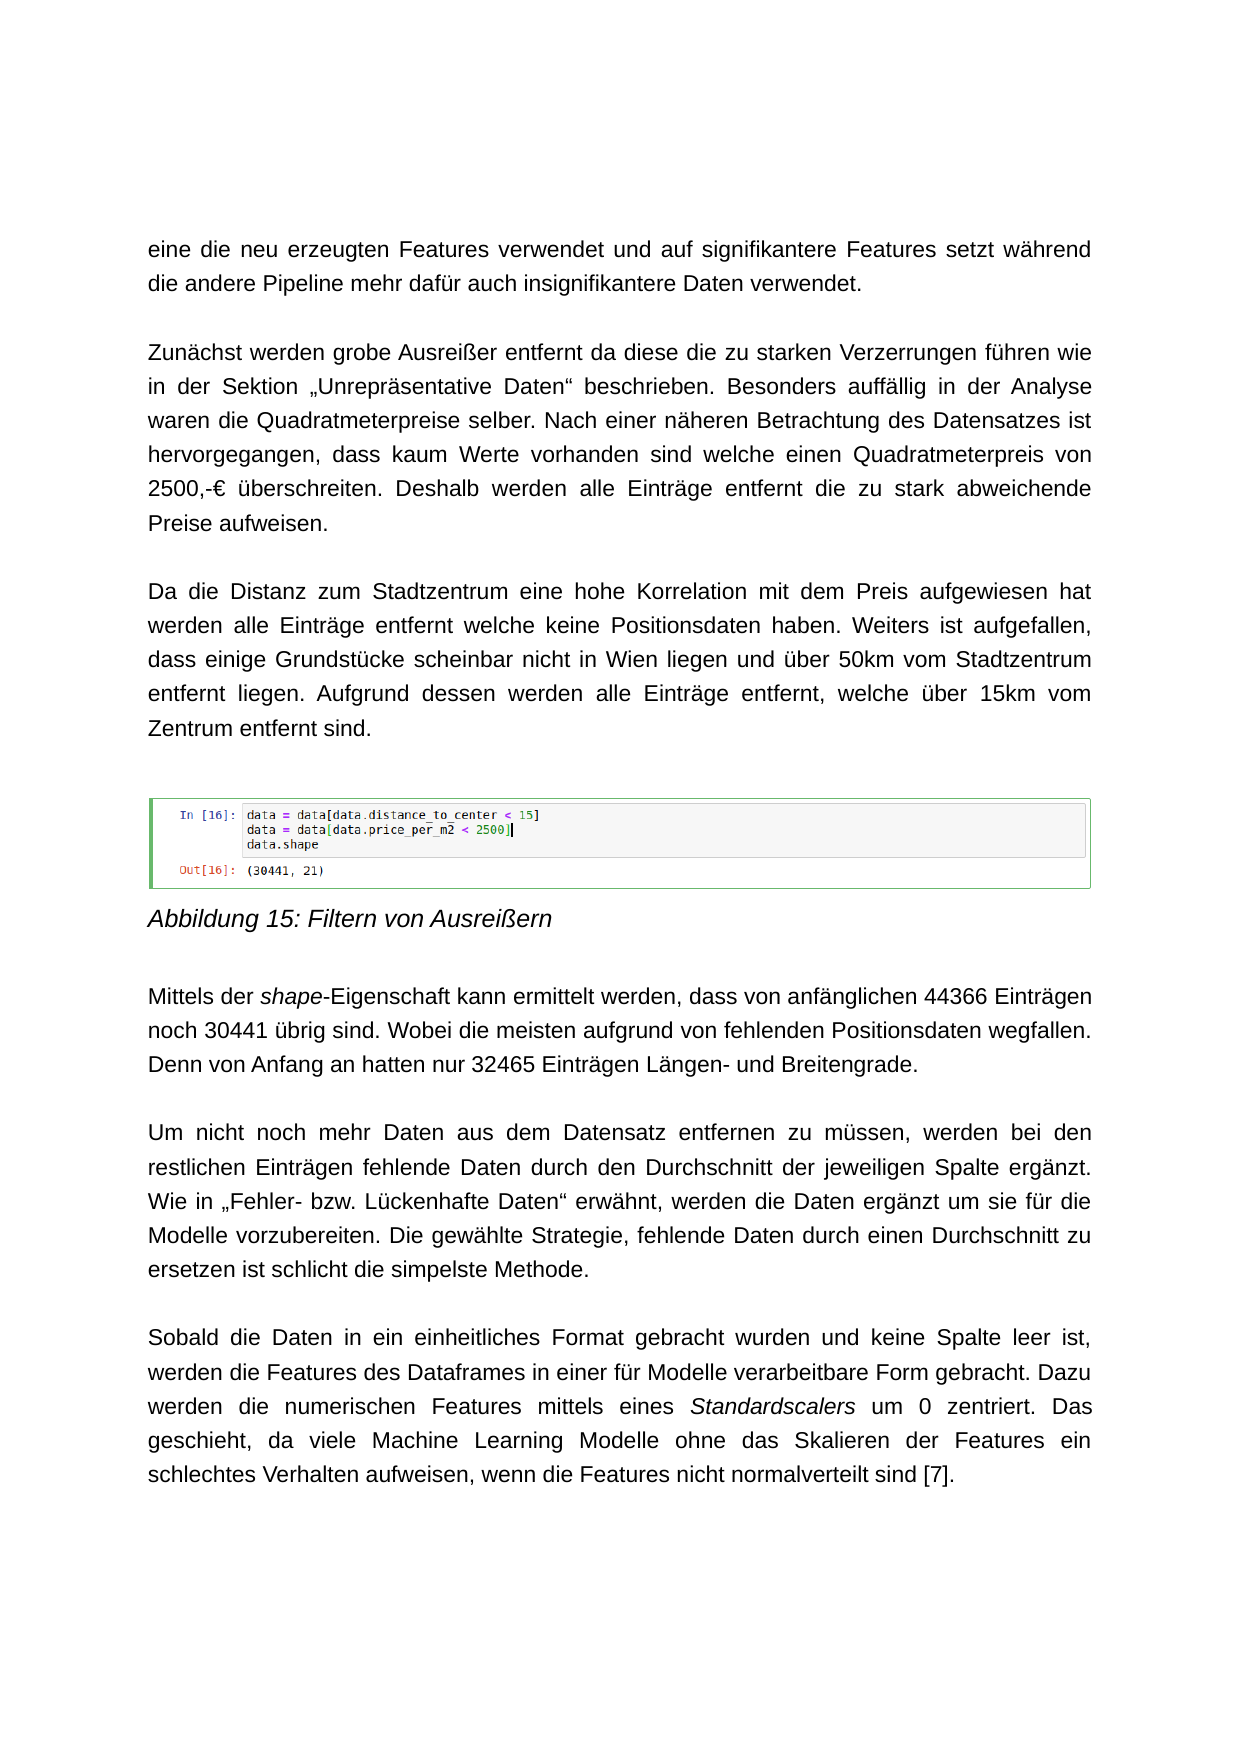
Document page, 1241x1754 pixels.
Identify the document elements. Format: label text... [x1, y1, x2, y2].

text Abbildung 15: Filtern von Ausreißern [148, 891, 1092, 933]
text eine die neu erzeugten Features verwendet und auf signifikantere Features setzt während die andere Pipeline mehr dafür auch insignifikantere Daten verwendet. [148, 236, 1092, 297]
picture [147, 795, 1093, 891]
text Mittels der shape-Eigenschaft kann ermittelt werden, dass von anfänglichen 44366 Einträgen noch 30441 übrig sind. Wobei die meisten aufgrund von fehlenden Positionsdaten wegfallen. Denn von Anfang an hatten nur 32465 Einträgen Längen- und Breitengrade. [148, 983, 1092, 1077]
text Da die Distanz zum Stadtzentrum eine hohe Korrelation mit dem Preis aufgewiesen hat werden alle Einträge entfernt welche keine Positionsdaten haben. Weiters ist aufgefallen, dass einige Grundstücke scheinbar nicht in Wien liegen und über 50km vom Stadtzentrum entfernt liegen. Aufgrund dessen werden alle Einträge entfernt, welche über 15km vom Zentrum entfernt sind. [148, 578, 1092, 741]
text Zunächst werden grobe Ausreißer entfernt da diese die zu starken Verzerrungen führen wie in der Sektion „Unrepräsentative Daten“ beschrieben. Besonders auffällig in der Analyse waren die Quadratmeterpreise selber. Nach einer näheren Betrachtung des Datensatzes ist hervorgegangen, dass kaum Werte vorhanden sind welche einen Quadratmeterpreis von 2500,-€ überschreiten. Deshalb werden alle Einträge entfernt die zu stark abweichende Preise aufweisen. [148, 339, 1092, 536]
text Um nicht noch mehr Daten aus dem Datensatz entfernen zu müssen, werden bei den restlichen Einträgen fehlende Daten durch den Durchschnitt der jeweiligen Spalte ergänzt. Wie in „Fehler- bzw. Lückenhafte Daten“ erwähnt, werden die Daten ergänzt um sie für die Modelle vorzubereiten. Die gewählte Strategie, fehlende Daten durch einen Durchschnitt zu ersetzen ist schlicht die simpelste Methode. [148, 1119, 1092, 1282]
text Sobald die Daten in ein einheitliches Format gebracht wurden und keine Spalte leer ist, werden die Features des Dataframes in einer für Modelle verarbeitbare Form gebracht. Dazu werden die numerischen Features mittels eines Standardscalers um 0 zentriert. Das geschieht, da viele Machine Learning Modelle ohne das Skalieren der Features ein schlechtes Verhalten aufweisen, wenn die Features nicht normalverteilt sind [7]. [148, 1324, 1092, 1487]
